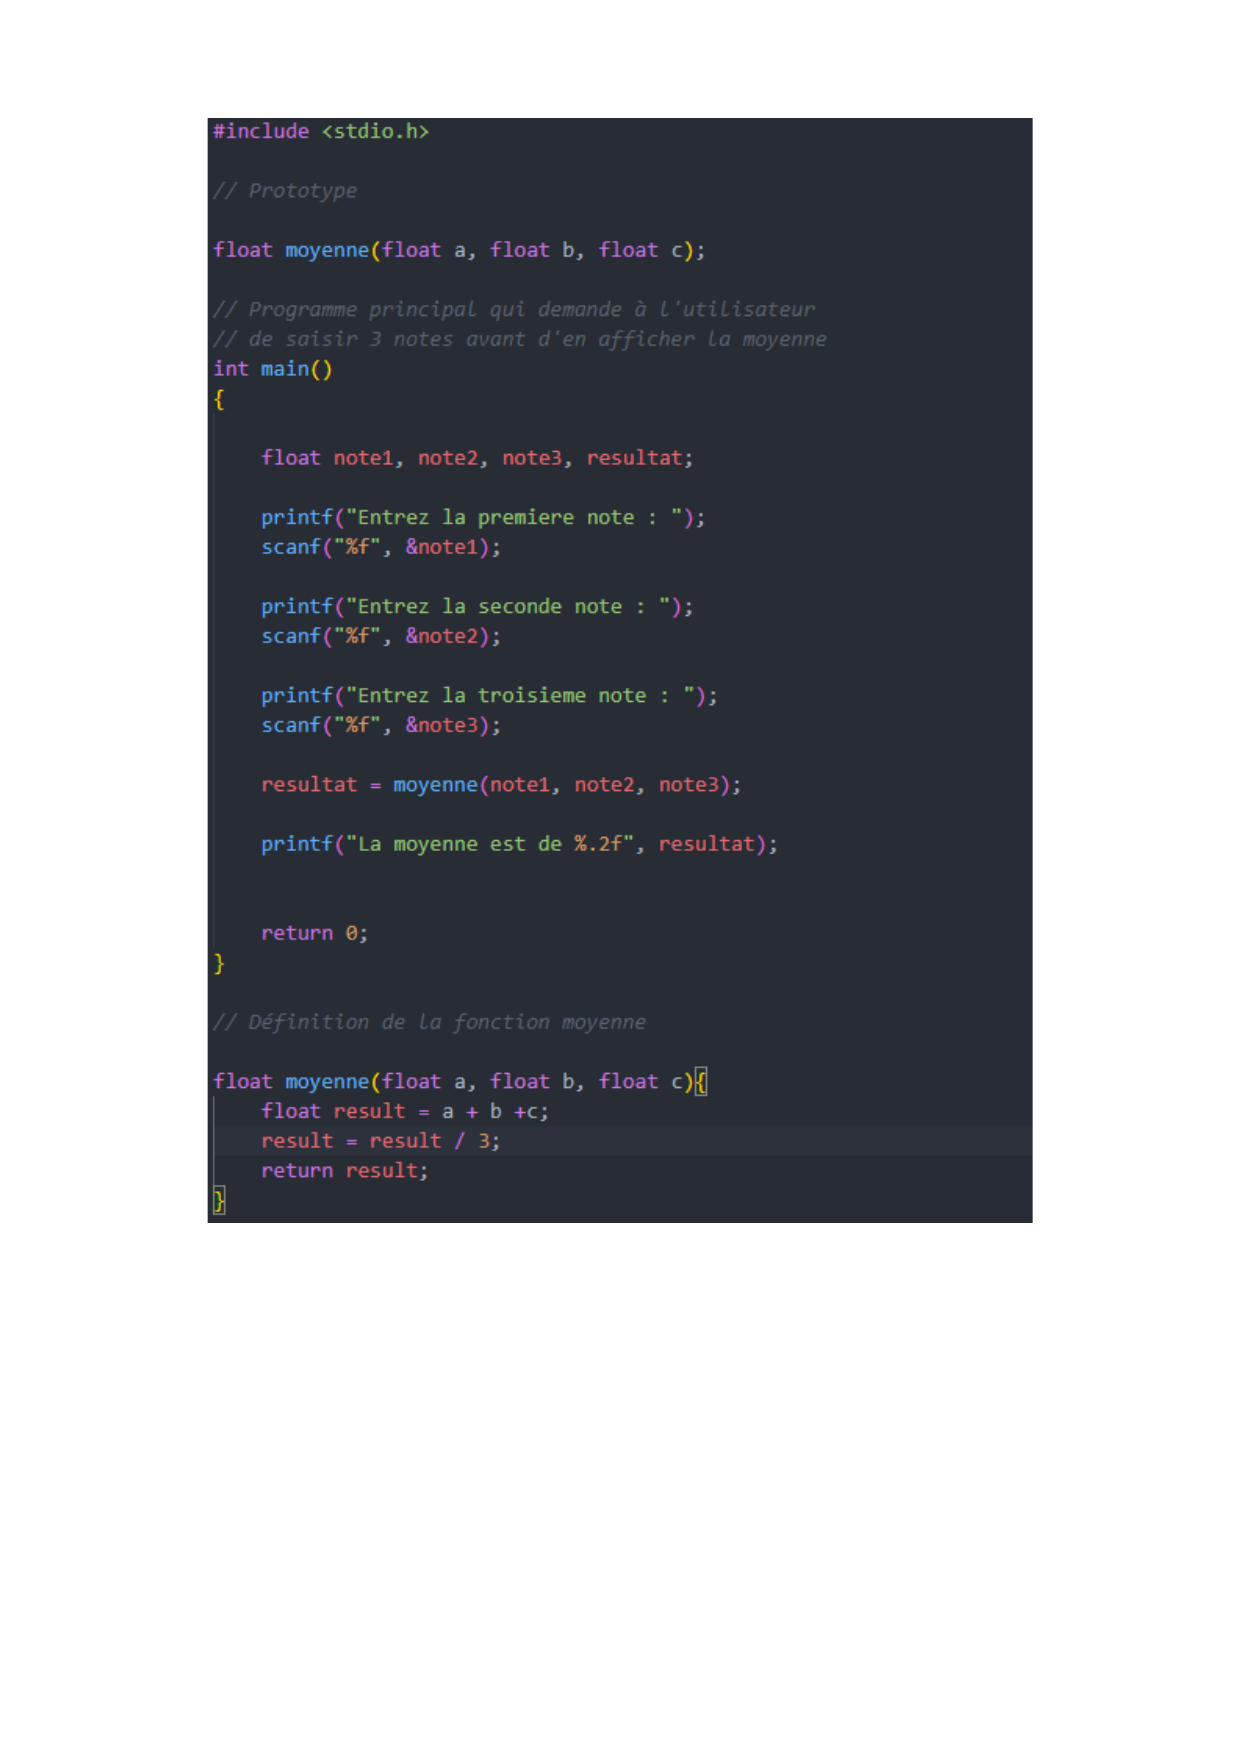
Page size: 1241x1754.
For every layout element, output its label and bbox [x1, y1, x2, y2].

picture [207, 118, 1033, 1223]
